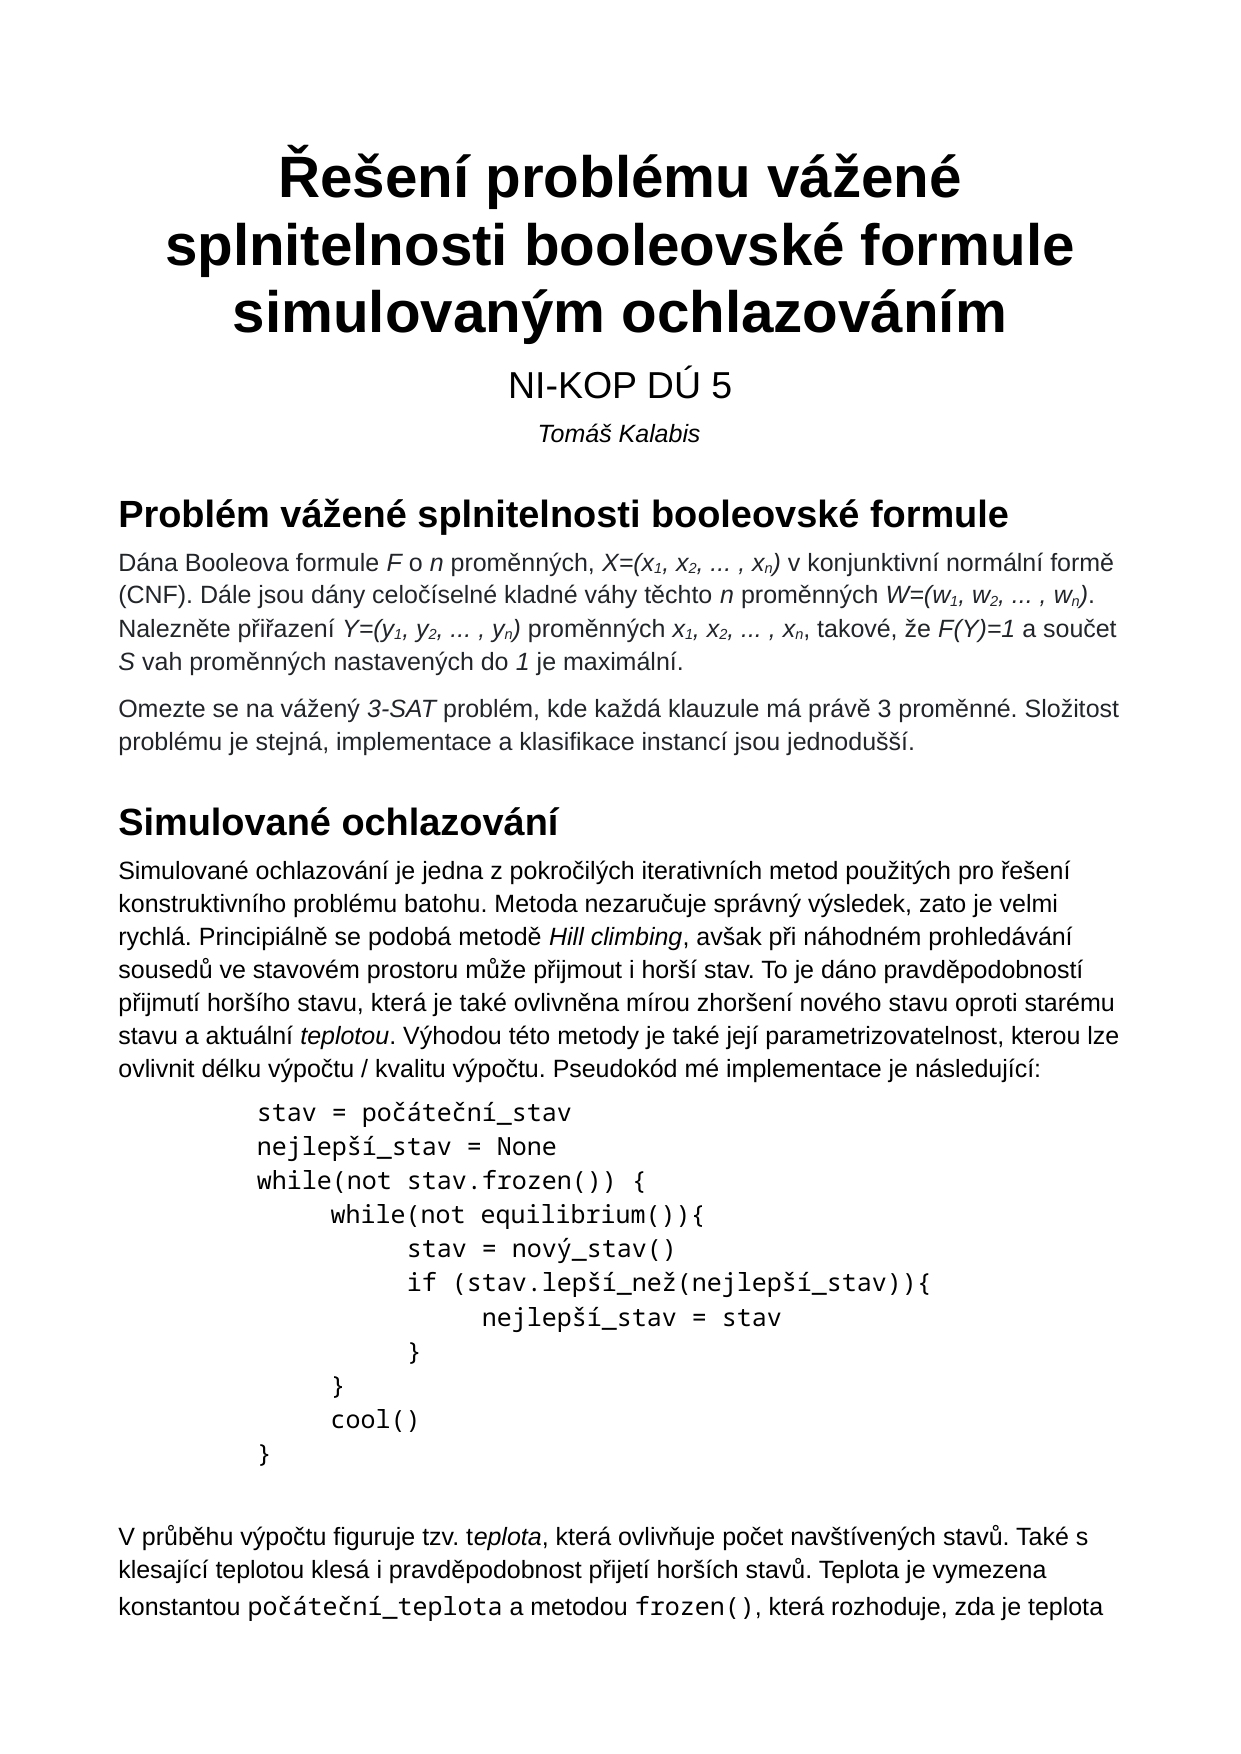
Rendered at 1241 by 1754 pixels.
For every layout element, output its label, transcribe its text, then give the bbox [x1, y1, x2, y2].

text Tomáš Kalabis [118, 419, 1122, 447]
title Řešení problému vážené splnitelnosti booleovské formule simulovaným ochlazováním [118, 143, 1122, 344]
text Omezte se na vážený 3-SAT problém, kde každá klauzule má právě 3 proměnné. Složitost problému je stejná, implementace a klasifikace instancí jsou jednodušší. [118, 694, 1122, 756]
text V průběhu výpočtu figuruje tzv. teplota, která ovlivňuje počet navštívených stavů. Také s klesající teplotou klesá i pravděpodobnost přijetí horších stavů. Teplota je vymezena konstantou počáteční_teplota a metodou frozen(), která rozhoduje, zda je teplota [118, 1522, 1122, 1622]
subtitle NI-KOP DÚ 5 [118, 363, 1122, 406]
text Dána Booleova formule F o n proměnných, X=(x1, x2, ... , xn) v konjunktivní normální formě (CNF). Dále jsou dány celočíselné kladné váhy těchto n proměnných W=(w1, w2, ... , wn). Nalezněte přiřazení Y=(y1, y2, ... , yn) proměnných x1, x2, ... , xn, takové, že F(Y)=1 a součet S vah proměnných nastavených do 1 je maximální. [118, 547, 1122, 675]
subtitle Simulované ochlazování [118, 800, 1122, 843]
subtitle Problém vážené splnitelnosti booleovské formule [118, 491, 1122, 535]
text Simulované ochlazování je jedna z pokročilých iterativních metod použitých pro řešení konstruktivního problému batohu. Metoda nezaručuje správný výsledek, zato je velmi rychlá. Principiálně se podobá metodě Hill climbing, avšak při náhodném prohledávání sousedů ve stavovém prostoru může přijmout i horší stav. To je dáno pravděpodobností přijmutí horšího stavu, která je také ovlivněna mírou zhoršení nového stavu oproti starému stavu a aktuální teplotou. Výhodou této metody je také její parametrizovatelnost, kterou lze ovlivnit délku výpočtu / kvalitu výpočtu. Pseudokód mé implementace je následující: [118, 856, 1122, 1083]
